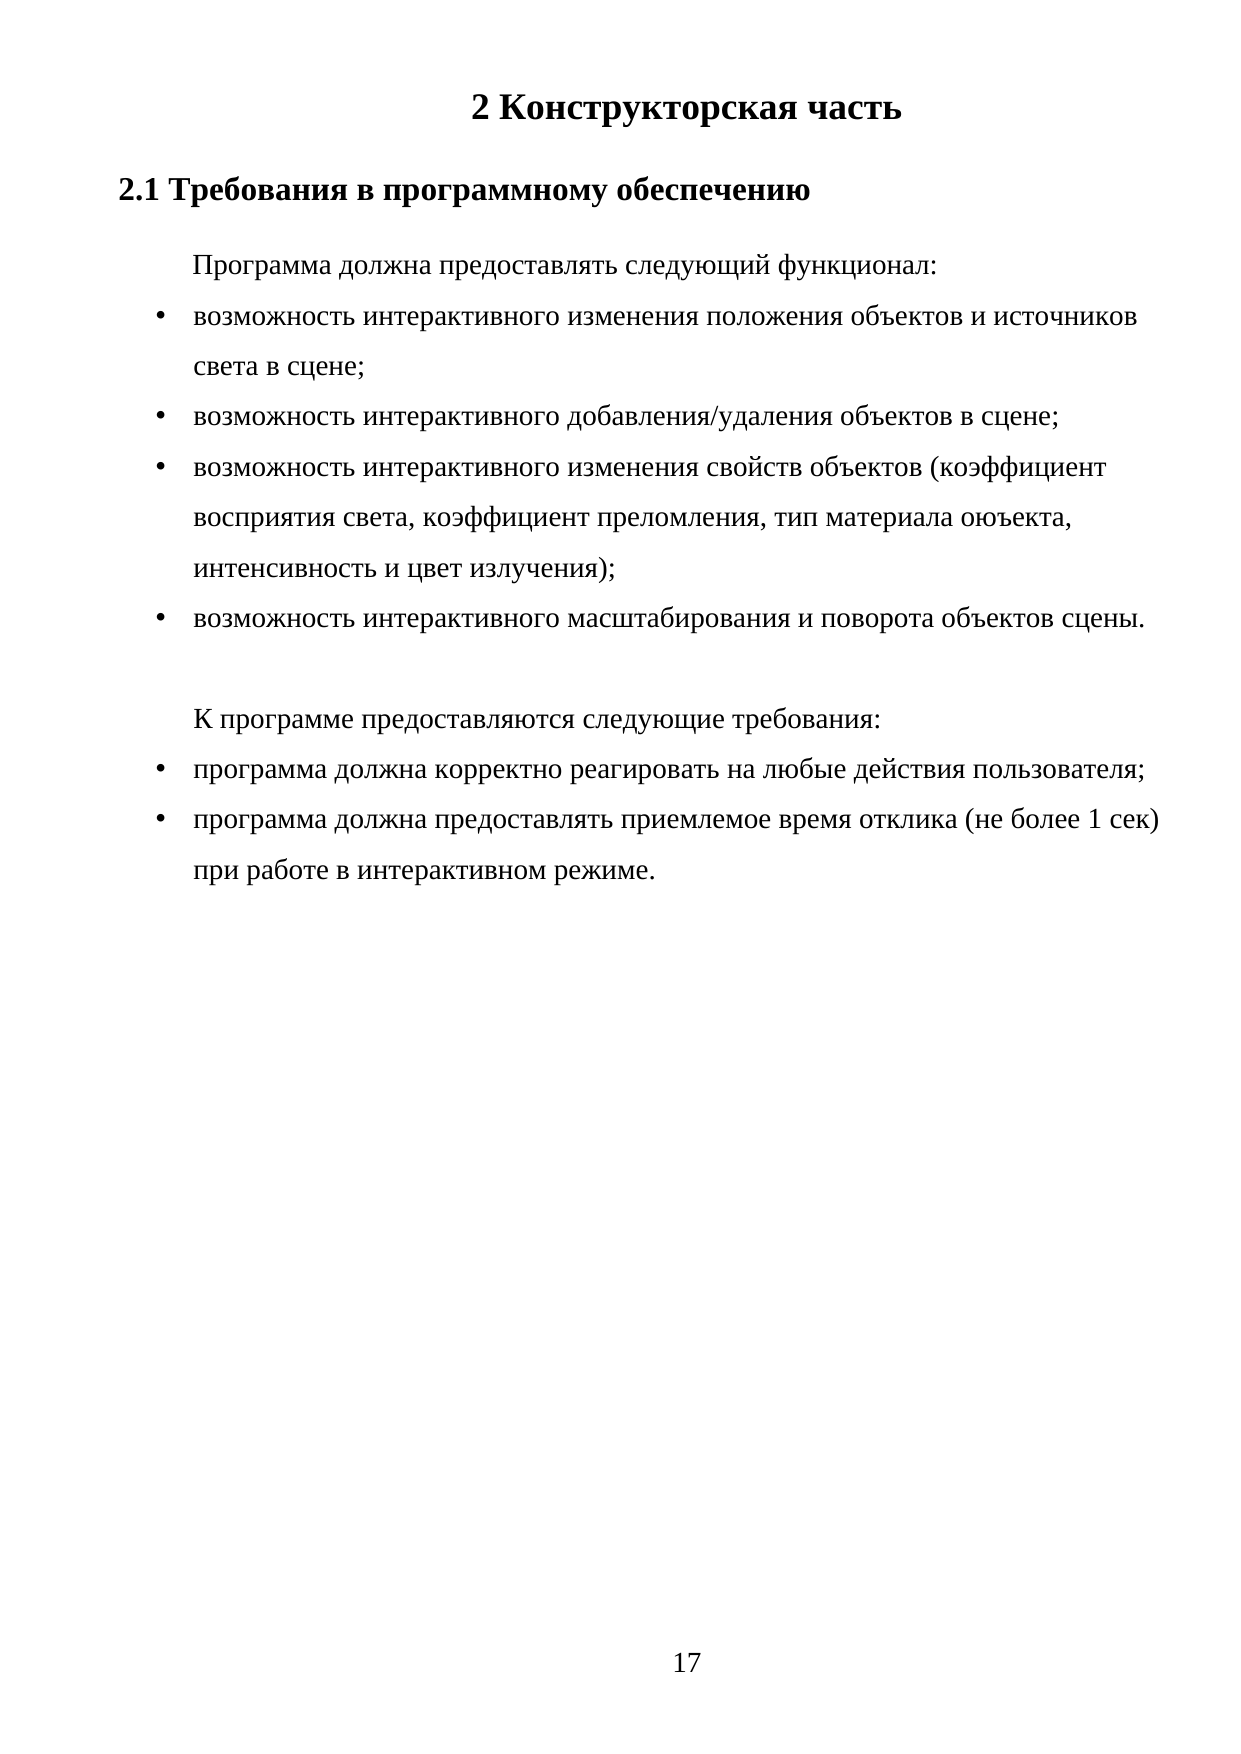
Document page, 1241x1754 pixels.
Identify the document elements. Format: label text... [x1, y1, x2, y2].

list К программе предоставляются следующие требования: [156, 701, 1181, 734]
list возможность интерактивного изменения положения объектов и источников света в сцене; [156, 298, 1181, 382]
list возможность интерактивного масштабирования и поворота объектов сцены. [156, 600, 1181, 634]
list программа должна предоставлять приемлемое время отклика (не более 1 сек) при работе в интерактивном режиме. [156, 801, 1181, 885]
list возможность интерактивного добавления/удаления объектов в сцене; [156, 398, 1181, 432]
list возможность интерактивного изменения свойств объектов (коэффициент восприятия света, коэффициент преломления, тип материала оюъекта, интенсивность и цвет излучения); [156, 449, 1181, 583]
subtitle 2 Конструкторская часть [118, 84, 1181, 127]
subtitle 2.1 Требования в программному обеспечению [118, 169, 1181, 208]
list программа должна корректно реагировать на любые действия пользователя; [156, 751, 1181, 785]
text Программа должна предоставлять следующий функционал: [118, 247, 1181, 281]
